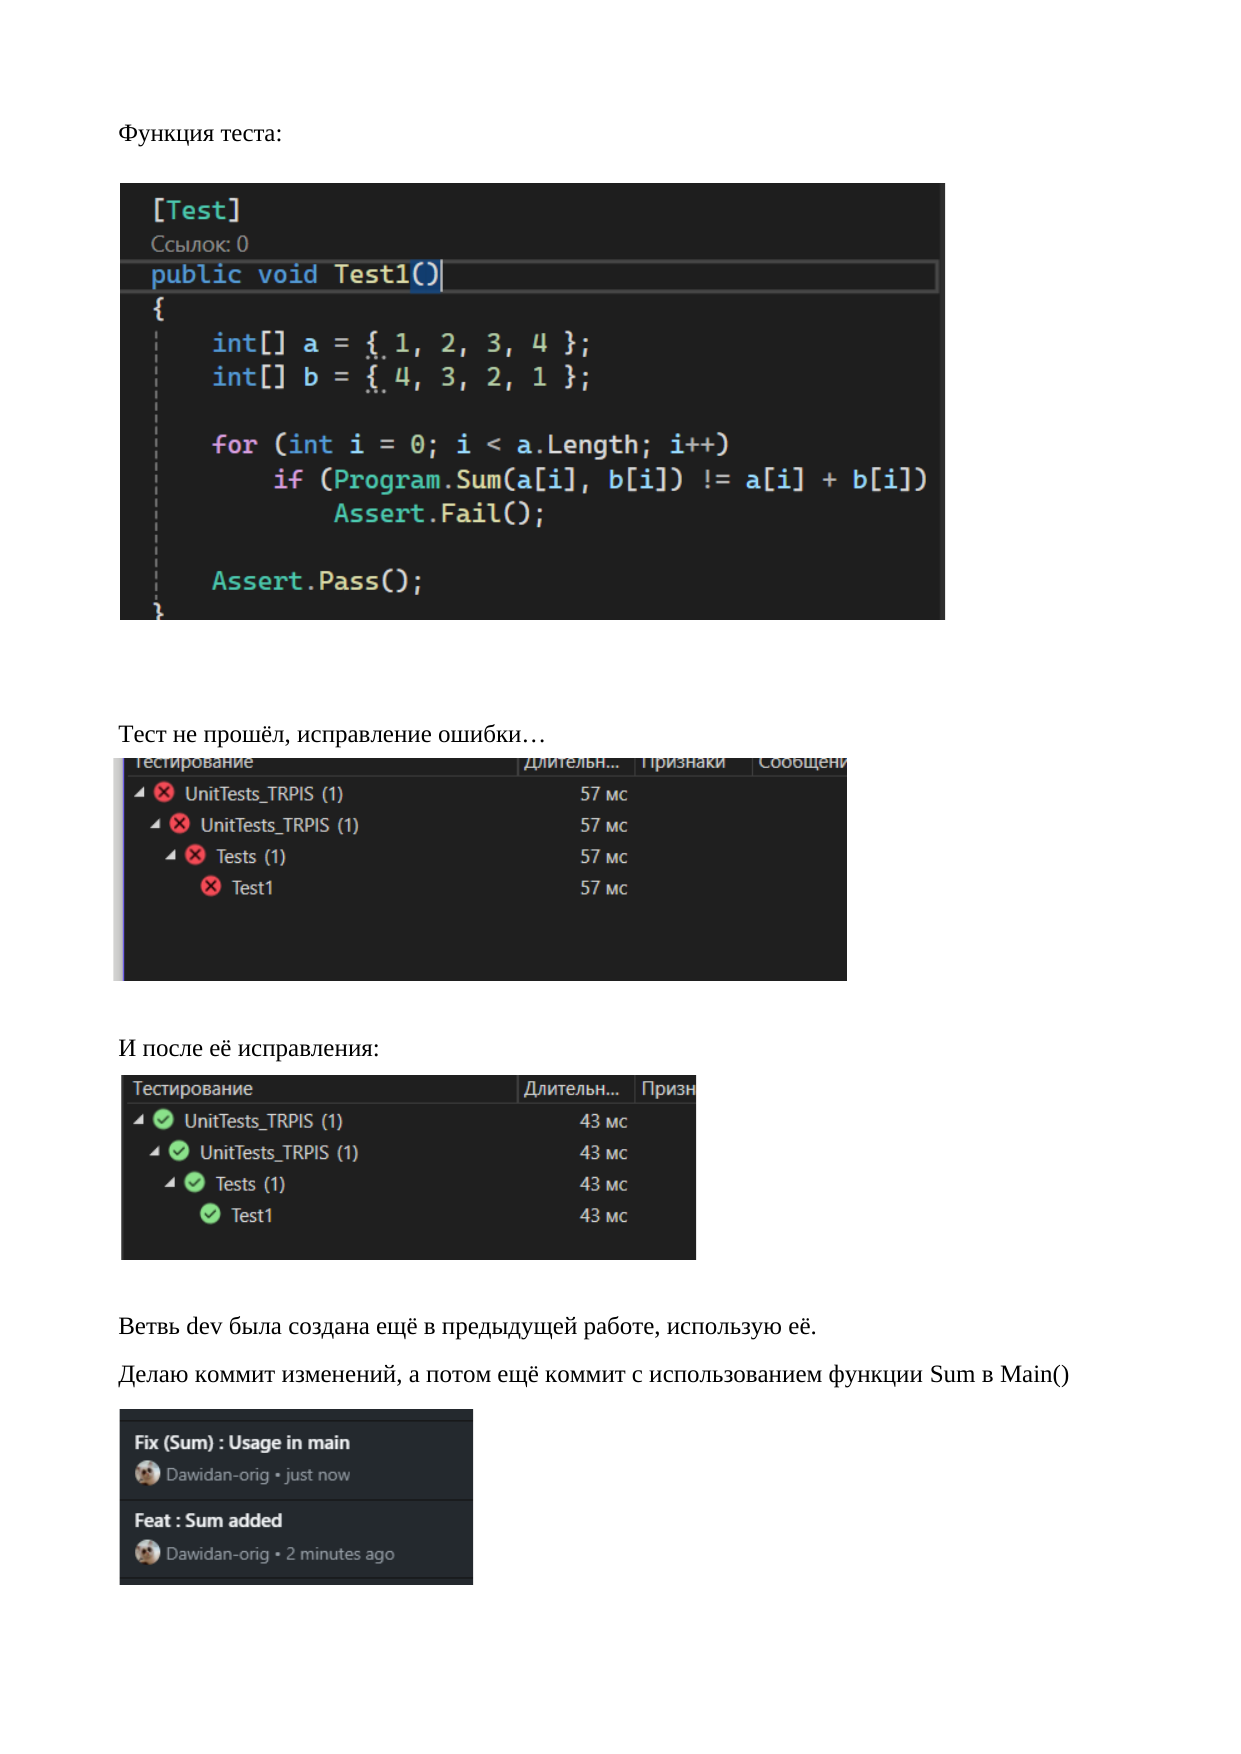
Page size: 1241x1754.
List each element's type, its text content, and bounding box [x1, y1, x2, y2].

picture [113, 758, 847, 981]
picture [121, 1075, 697, 1260]
text Тест не прошёл, исправление ошибки… [118, 719, 1122, 748]
picture [120, 183, 945, 620]
picture [119, 1409, 474, 1585]
text И после её исправления: [118, 1033, 1122, 1062]
text Ветвь dev была создана ещё в предыдущей работе, использую её. [118, 1311, 1122, 1340]
text Делаю коммит изменений, а потом ещё коммит с использованием функции Sum в Main() [118, 1359, 1122, 1387]
text Функция теста: [118, 118, 1122, 147]
